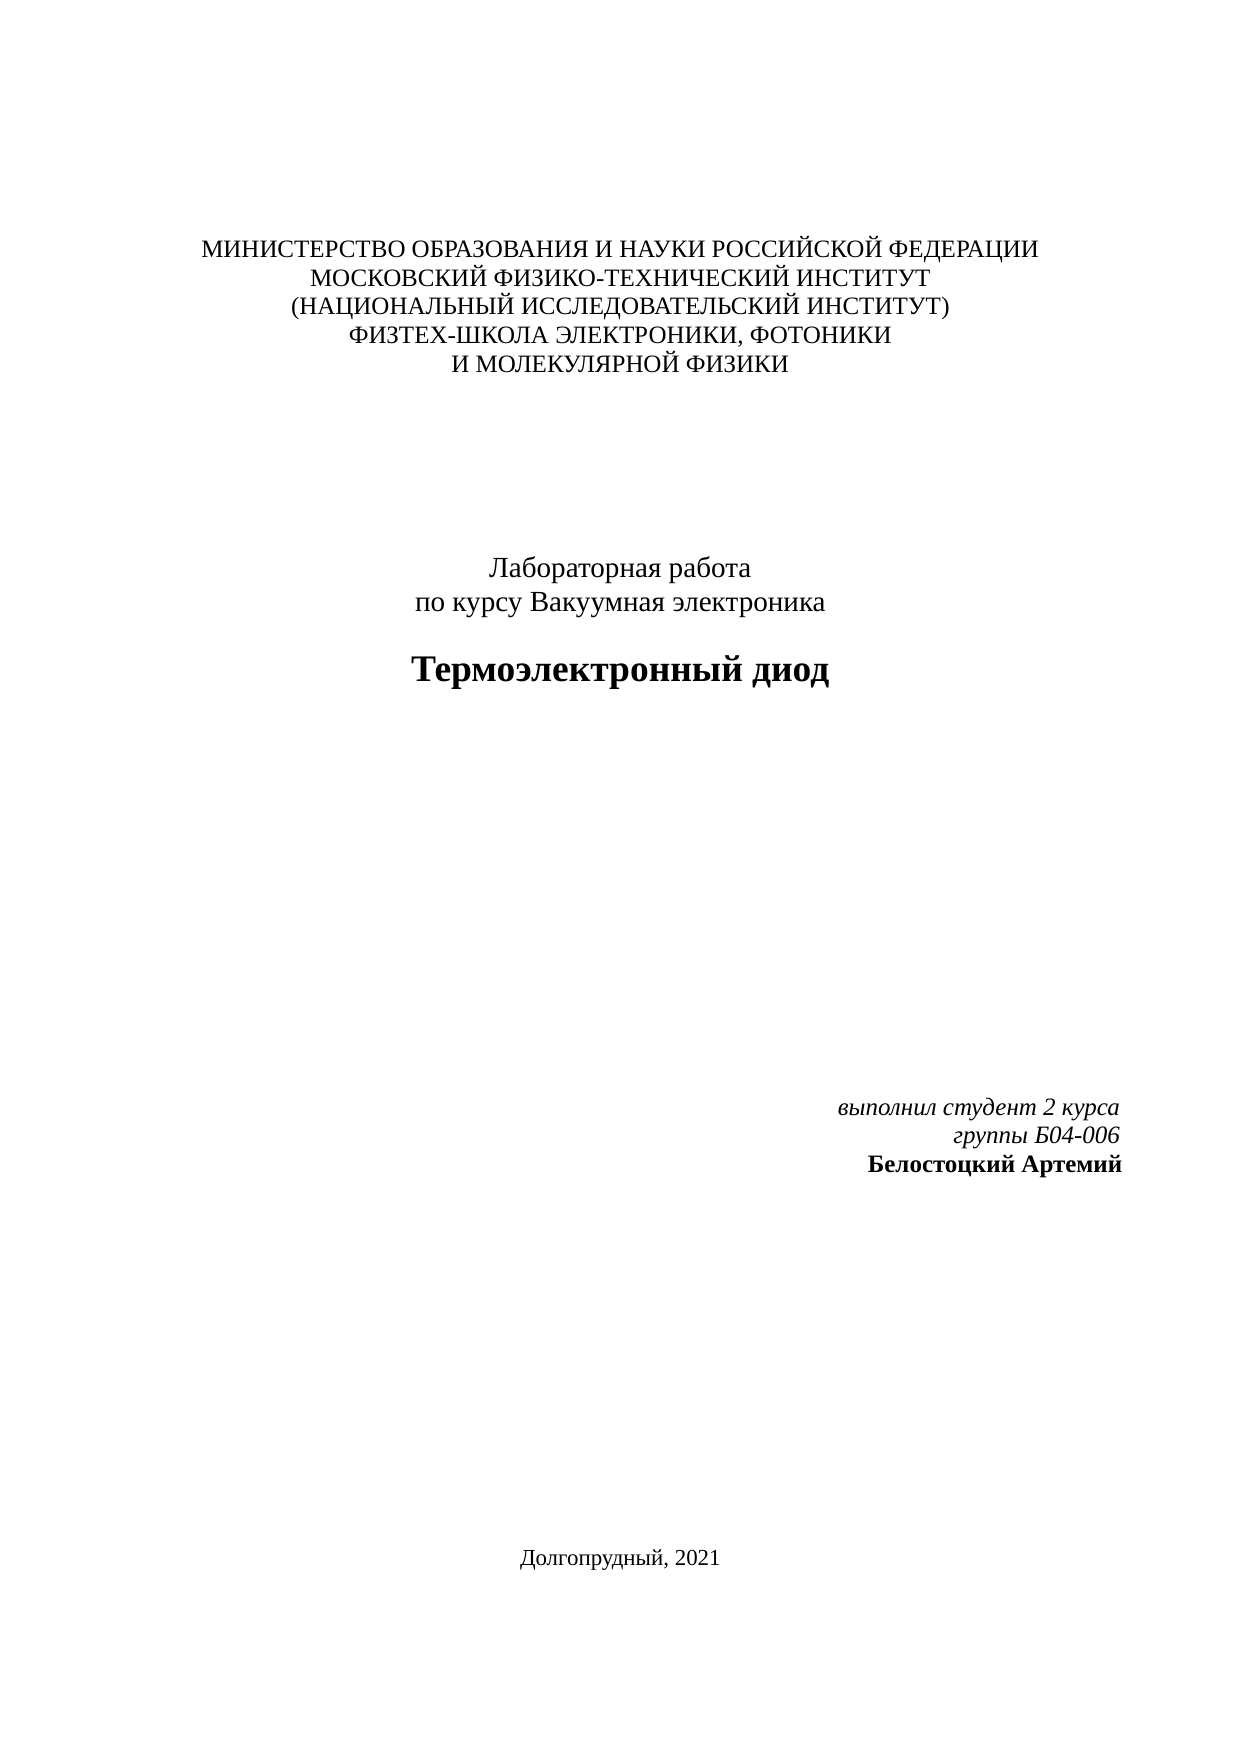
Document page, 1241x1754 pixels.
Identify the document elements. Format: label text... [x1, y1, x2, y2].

text И МОЛЕКУЛЯРНОЙ ФИЗИКИ [118, 349, 1122, 378]
text МИНИСТЕРСТВО ОБРАЗОВАНИЯ И НАУКИ РОССИЙСКОЙ ФЕДЕРАЦИИ МОСКОВСКИЙ ФИЗИКО-ТЕХНИЧЕСКИЙ ИНСТИТУТ [118, 234, 1122, 291]
text Лабораторная работа [118, 550, 1122, 584]
text Белостоцкий Артемий [118, 1149, 1122, 1178]
text Долгопрудный, 2021 [118, 1544, 1122, 1571]
text (НАЦИОНАЛЬНЫЙ ИССЛЕДОВАТЕЛЬСКИЙ ИНСТИТУТ) [118, 291, 1122, 320]
text группы Б04-006 [118, 1120, 1122, 1149]
text выполнил студент 2 курса [118, 1092, 1122, 1120]
text по курсу Вакуумная электроника [118, 584, 1122, 617]
text ФИЗТЕХ-ШКОЛА ЭЛЕКТРОНИКИ, ФОТОНИКИ [118, 320, 1122, 349]
text Термоэлектронный диод [118, 646, 1122, 689]
